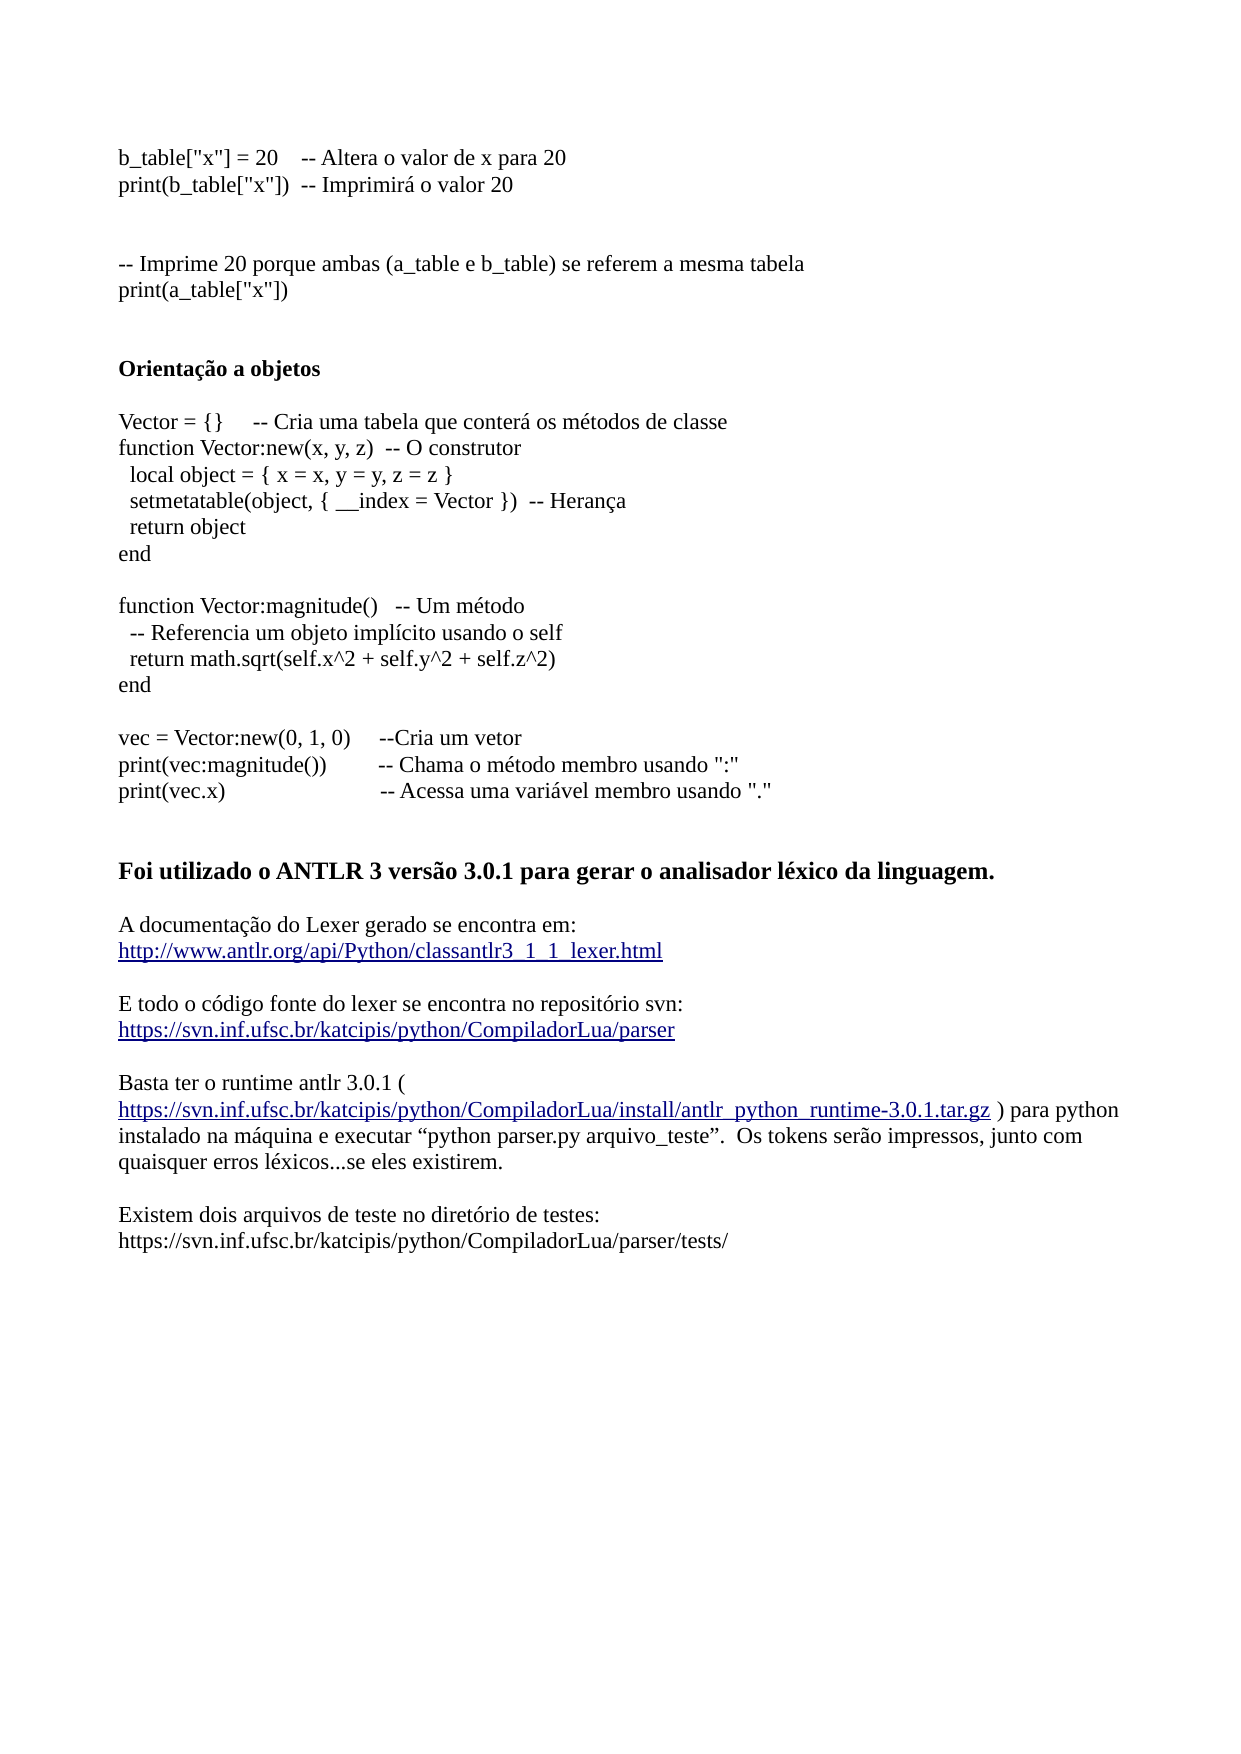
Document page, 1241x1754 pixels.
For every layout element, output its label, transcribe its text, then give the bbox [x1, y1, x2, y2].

text return object [118, 513, 1122, 540]
text http://www.antlr.org/api/Python/classantlr3_1_1_lexer.html [118, 937, 1122, 964]
text b_table["x"] = 20 -- Altera o valor de x para 20 [118, 144, 1122, 171]
text A documentação do Lexer gerado se encontra em: [118, 911, 1122, 937]
text function Vector:magnitude() -- Um método [118, 592, 1122, 619]
text function Vector:new(x, y, z) -- O construtor [118, 434, 1122, 461]
text -- Referencia um objeto implícito usando o self [118, 619, 1122, 645]
text Foi utilizado o ANTLR 3 versão 3.0.1 para gerar o analisador léxico da linguagem. [118, 856, 1122, 885]
text -- Imprime 20 porque ambas (a_table e b_table) se referem a mesma tabela [118, 250, 1122, 276]
text print(a_table["x"]) [118, 276, 1122, 303]
text https://svn.inf.ufsc.br/katcipis/python/CompiladorLua/parser/tests/ [118, 1227, 1122, 1254]
text Orientação a objetos [118, 355, 1122, 382]
text print(b_table["x"]) -- Imprimirá o valor 20 [118, 171, 1122, 197]
text Existem dois arquivos de teste no diretório de testes: [118, 1201, 1122, 1227]
text vec = Vector:new(0, 1, 0) --Cria um vetor [118, 724, 1122, 751]
text Vector = {} -- Cria uma tabela que conterá os métodos de classe [118, 408, 1122, 434]
text https://svn.inf.ufsc.br/katcipis/python/CompiladorLua/parser [118, 1017, 1122, 1043]
text local object = { x = x, y = y, z = z } [118, 461, 1122, 487]
text return math.sqrt(self.x^2 + self.y^2 + self.z^2) [118, 645, 1122, 672]
text print(vec:magnitude()) -- Chama o método membro usando ":" [118, 751, 1122, 777]
text end [118, 540, 1122, 566]
text print(vec.x) -- Acessa uma variável membro usando "." [118, 777, 1122, 803]
text Basta ter o runtime antlr 3.0.1 ( https://svn.inf.ufsc.br/katcipis/python/CompiladorLua/install/antlr_python_runtime-3.0.1.tar.gz ) para python instalado na máquina e executar “python parser.py arquivo_teste”. Os tokens serão impressos, junto com quaisquer erros léxicos...se eles existirem. [118, 1069, 1122, 1175]
text end [118, 672, 1122, 698]
text E todo o código fonte do lexer se encontra no repositório svn: [118, 990, 1122, 1017]
text setmetatable(object, { __index = Vector }) -- Herança [118, 487, 1122, 513]
